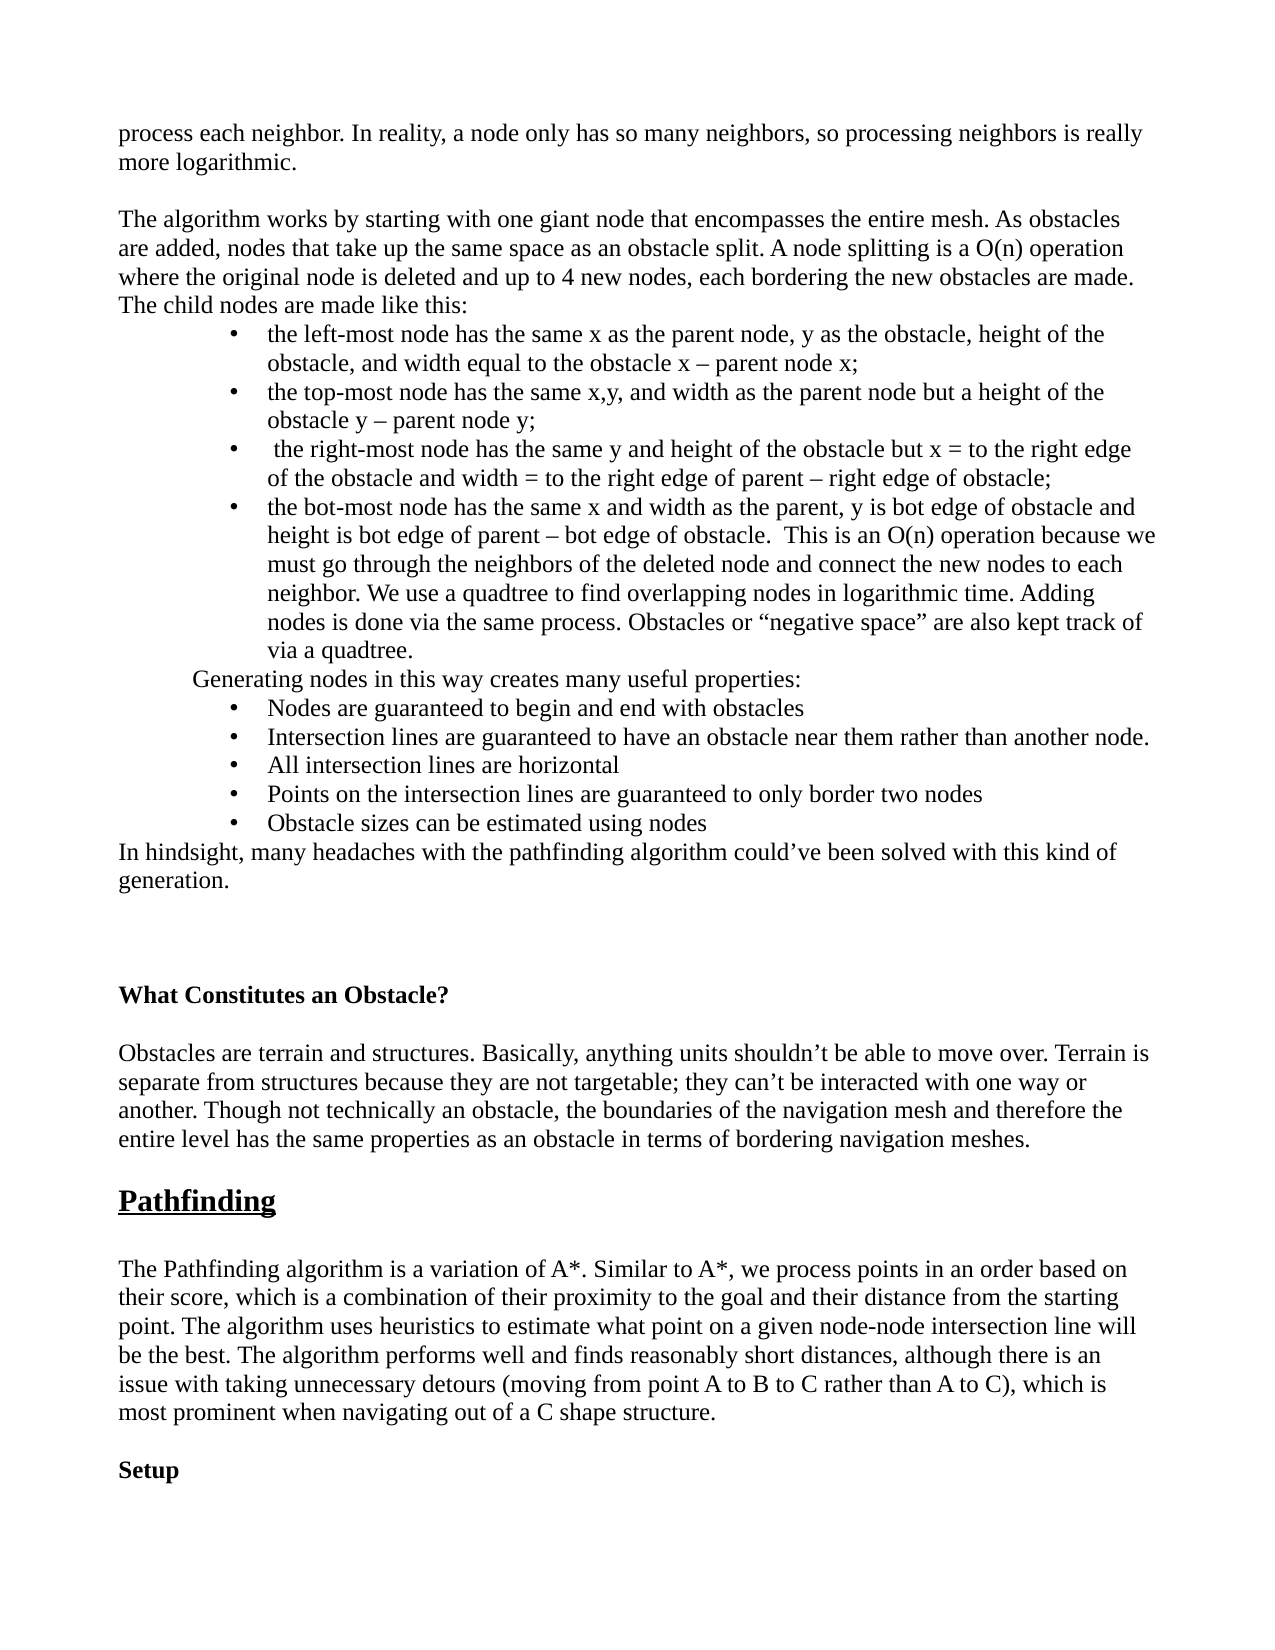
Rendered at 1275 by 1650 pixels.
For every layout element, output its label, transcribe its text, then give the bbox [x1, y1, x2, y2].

list the bot-most node has the same x and width as the parent, y is bot edge of obstacle and height is bot edge of parent – bot edge of obstacle. This is an O(n) operation because we must go through the neighbors of the deleted node and connect the new nodes to each neighbor. We use a quadtree to find overlapping nodes in logarithmic time. Adding nodes is done via the same process. Obstacles or “negative space” are also kept track of via a quadtree. [229, 492, 1157, 664]
list the right-most node has the same y and height of the obstacle but x = to the right edge of the obstacle and width = to the right edge of parent – right edge of obstacle; [229, 434, 1157, 492]
list All intersection lines are horizontal [229, 751, 1157, 779]
text What Constitutes an Obstacle? [118, 981, 1157, 1009]
list Obstacle sizes can be estimated using nodes [229, 808, 1157, 837]
list the top-most node has the same x,y, and width as the parent node but a height of the obstacle y – parent node y; [229, 377, 1157, 434]
list Nodes are guaranteed to begin and end with obstacles [229, 693, 1157, 722]
list Intersection lines are guaranteed to have an obstacle near them rather than another node. [229, 722, 1157, 751]
text Generating nodes in this way creates many useful properties: [118, 664, 1157, 693]
text Obstacles are terrain and structures. Basically, anything units shouldn’t be able to move over. Terrain is separate from structures because they are not targetable; they can’t be interacted with one way or another. Though not technically an obstacle, the boundaries of the navigation mesh and therefore the entire level has the same properties as an obstacle in terms of bordering navigation meshes. [118, 1038, 1157, 1153]
list Points on the intersection lines are guaranteed to only border two nodes [229, 779, 1157, 808]
text The algorithm works by starting with one giant node that encompasses the entire mesh. As obstacles are added, nodes that take up the same space as an obstacle split. A node splitting is a O(n) operation where the original node is deleted and up to 4 new nodes, each bordering the new obstacles are made. The child nodes are made like this: [118, 204, 1157, 319]
text Pathfinding [118, 1182, 1157, 1218]
text process each neighbor. In reality, a node only has so many neighbors, so processing neighbors is really more logarithmic. [118, 118, 1157, 176]
text In hindsight, many headaches with the pathfinding algorithm could’ve been solved with this kind of generation. [118, 837, 1157, 894]
text The Pathfinding algorithm is a variation of A*. Similar to A*, we process points in an order based on their score, which is a combination of their proximity to the goal and their distance from the starting point. The algorithm uses heuristics to estimate what point on a given node-node intersection line will be the best. The algorithm performs well and finds reasonably short distances, although there is an issue with taking unnecessary detours (moving from point A to B to C rather than A to C), which is most prominent when navigating out of a C shape structure. [118, 1254, 1157, 1426]
list the left-most node has the same x as the parent node, y as the obstacle, height of the obstacle, and width equal to the obstacle x – parent node x; [229, 319, 1157, 377]
text Setup [118, 1455, 1157, 1484]
